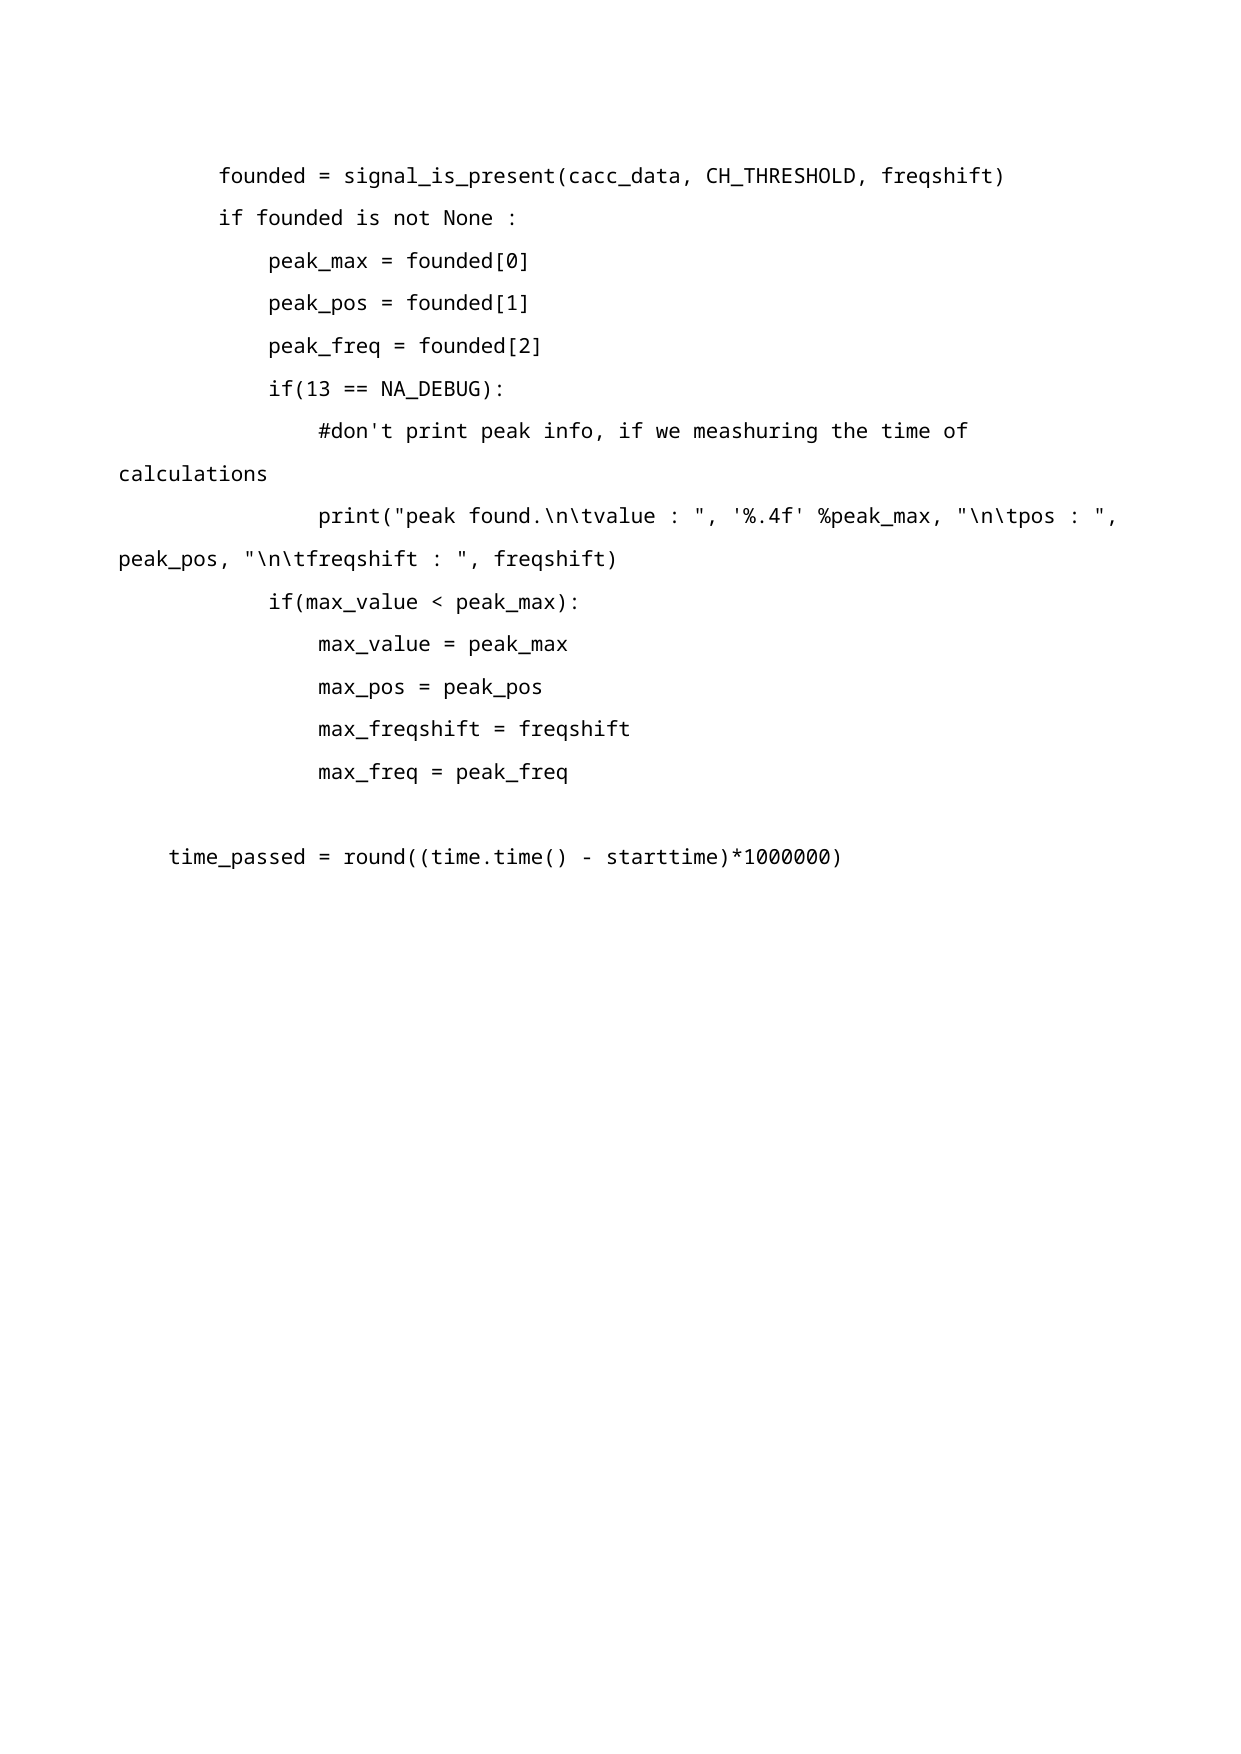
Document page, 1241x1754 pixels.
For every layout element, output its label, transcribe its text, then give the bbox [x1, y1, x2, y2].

text founded = signal_is_present(cacc_data, CH_THRESHOLD, freqshift) [118, 161, 1122, 189]
text time_passed = round((time.time() - starttime)*1000000) [118, 842, 1122, 871]
text if founded is not None : [118, 203, 1122, 232]
text peak_freq = founded[2] [118, 331, 1122, 359]
text if(max_value < peak_max): [118, 587, 1122, 615]
text print("peak found.\n\tvalue : ", '%.4f' %peak_max, "\n\tpos : ", peak_pos, "\n\tfreqshift : ", freqshift) [118, 502, 1122, 573]
text max_value = peak_max [118, 629, 1122, 658]
text max_pos = peak_pos [118, 672, 1122, 700]
text #don't print peak info, if we meashuring the time of calculations [118, 416, 1122, 487]
text peak_pos = founded[1] [118, 288, 1122, 317]
text peak_max = founded[0] [118, 246, 1122, 274]
text max_freq = peak_freq [118, 757, 1122, 786]
text max_freqshift = freqshift [118, 714, 1122, 743]
text if(13 == NA_DEBUG): [118, 374, 1122, 402]
